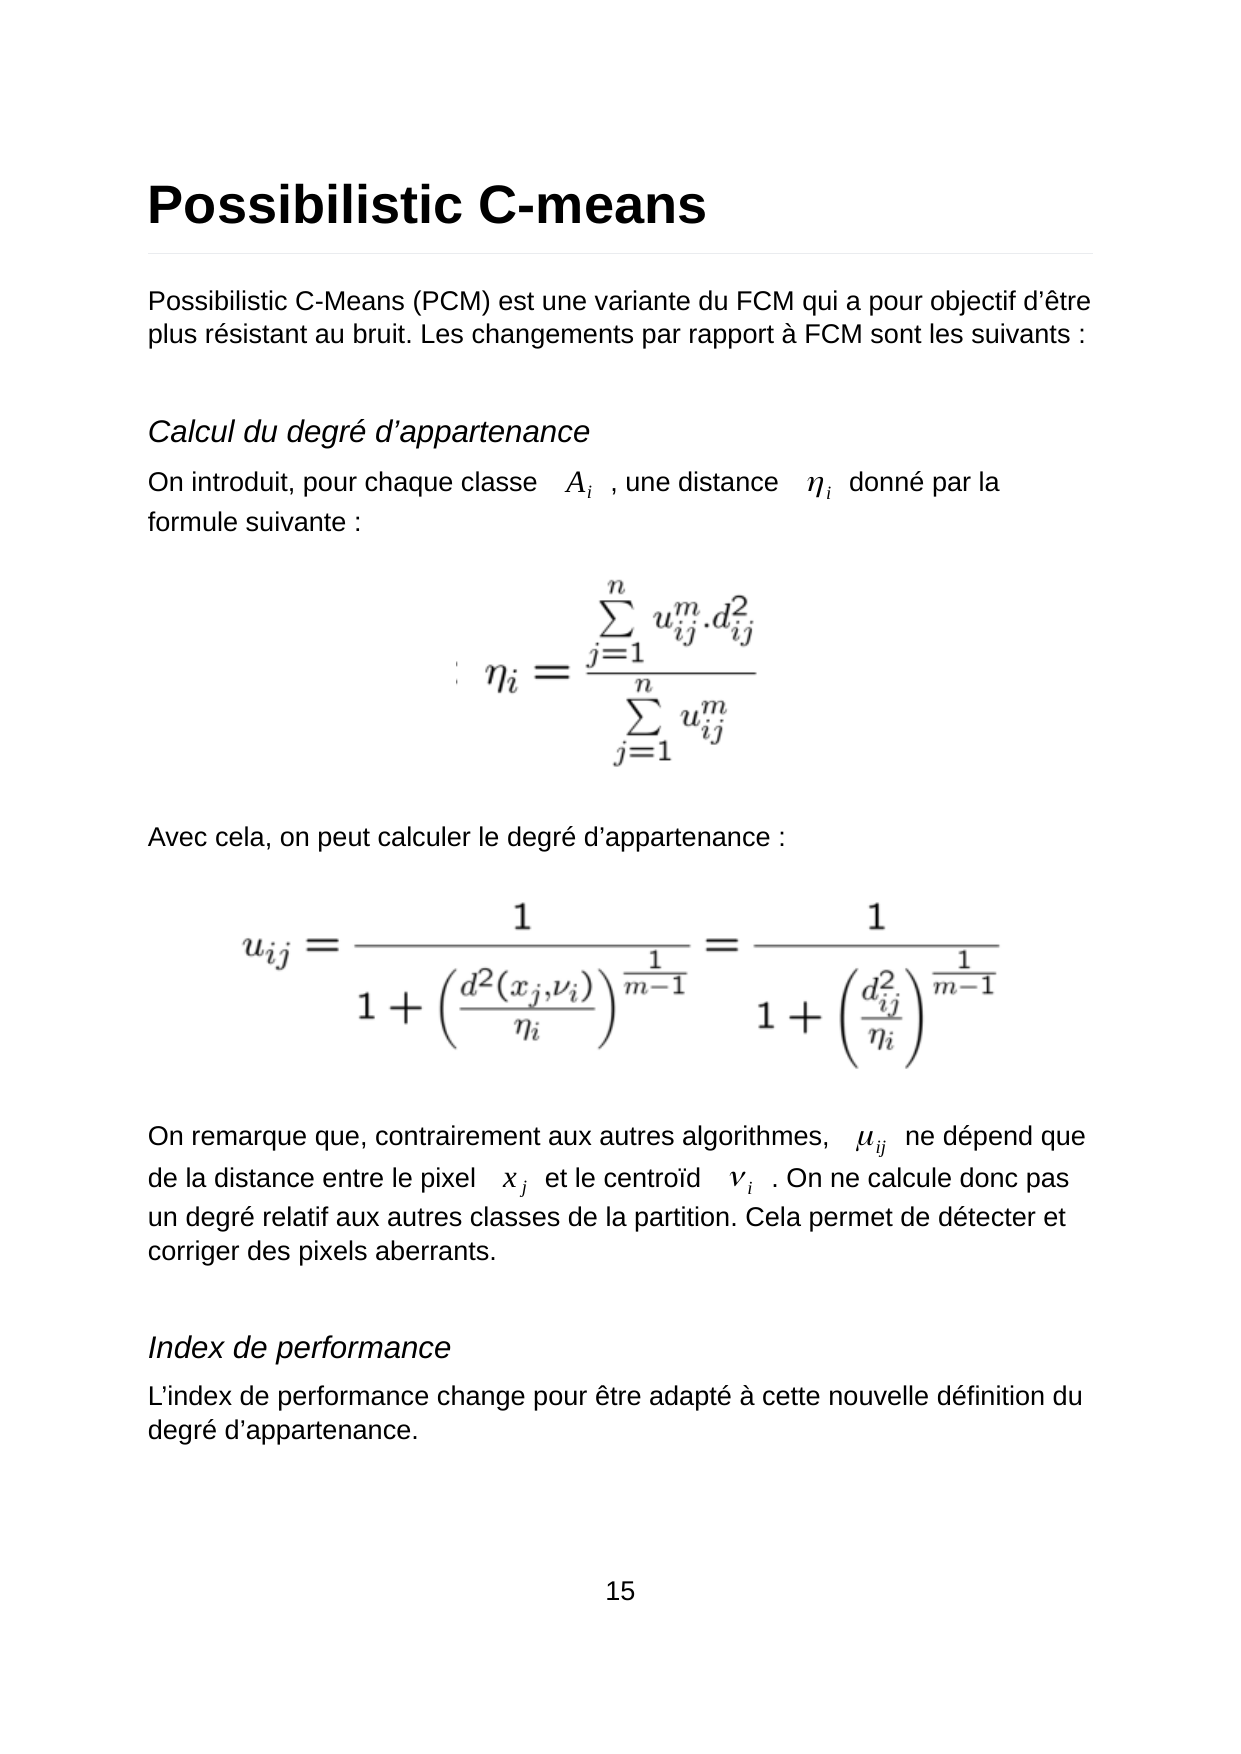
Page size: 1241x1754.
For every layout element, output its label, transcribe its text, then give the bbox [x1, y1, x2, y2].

text L’index de performance change pour être adapté à cette nouvelle définition du degré d’appartenance. [148, 1380, 1093, 1445]
text Avec cela, on peut calculer le degré d’appartenance : [148, 575, 1093, 853]
text Possibilistic C-Means (PCM) est une variante du FCM qui a pour objectif d’être plus résistant au bruit. Les changements par rapport à FCM sont les suivants : [148, 285, 1093, 350]
picture [231, 890, 1009, 1080]
text On remarque que, contrairement aux autres algorithmes, ne dépend que de la distance entre le pixel et le centroïd . On ne calcule donc pas un degré relatif aux autres classes de la partition. Cela permet de détecter et corriger des pixels aberrants. [148, 891, 1093, 1266]
subtitle Possibilistic C-means [148, 173, 1093, 253]
text Calcul du degré d’appartenance [148, 413, 1093, 449]
text Index de performance [148, 1329, 1093, 1365]
picture [456, 574, 785, 781]
text On introduit, pour chaque classe , une distance donné par la formule suivante : [148, 464, 1093, 537]
